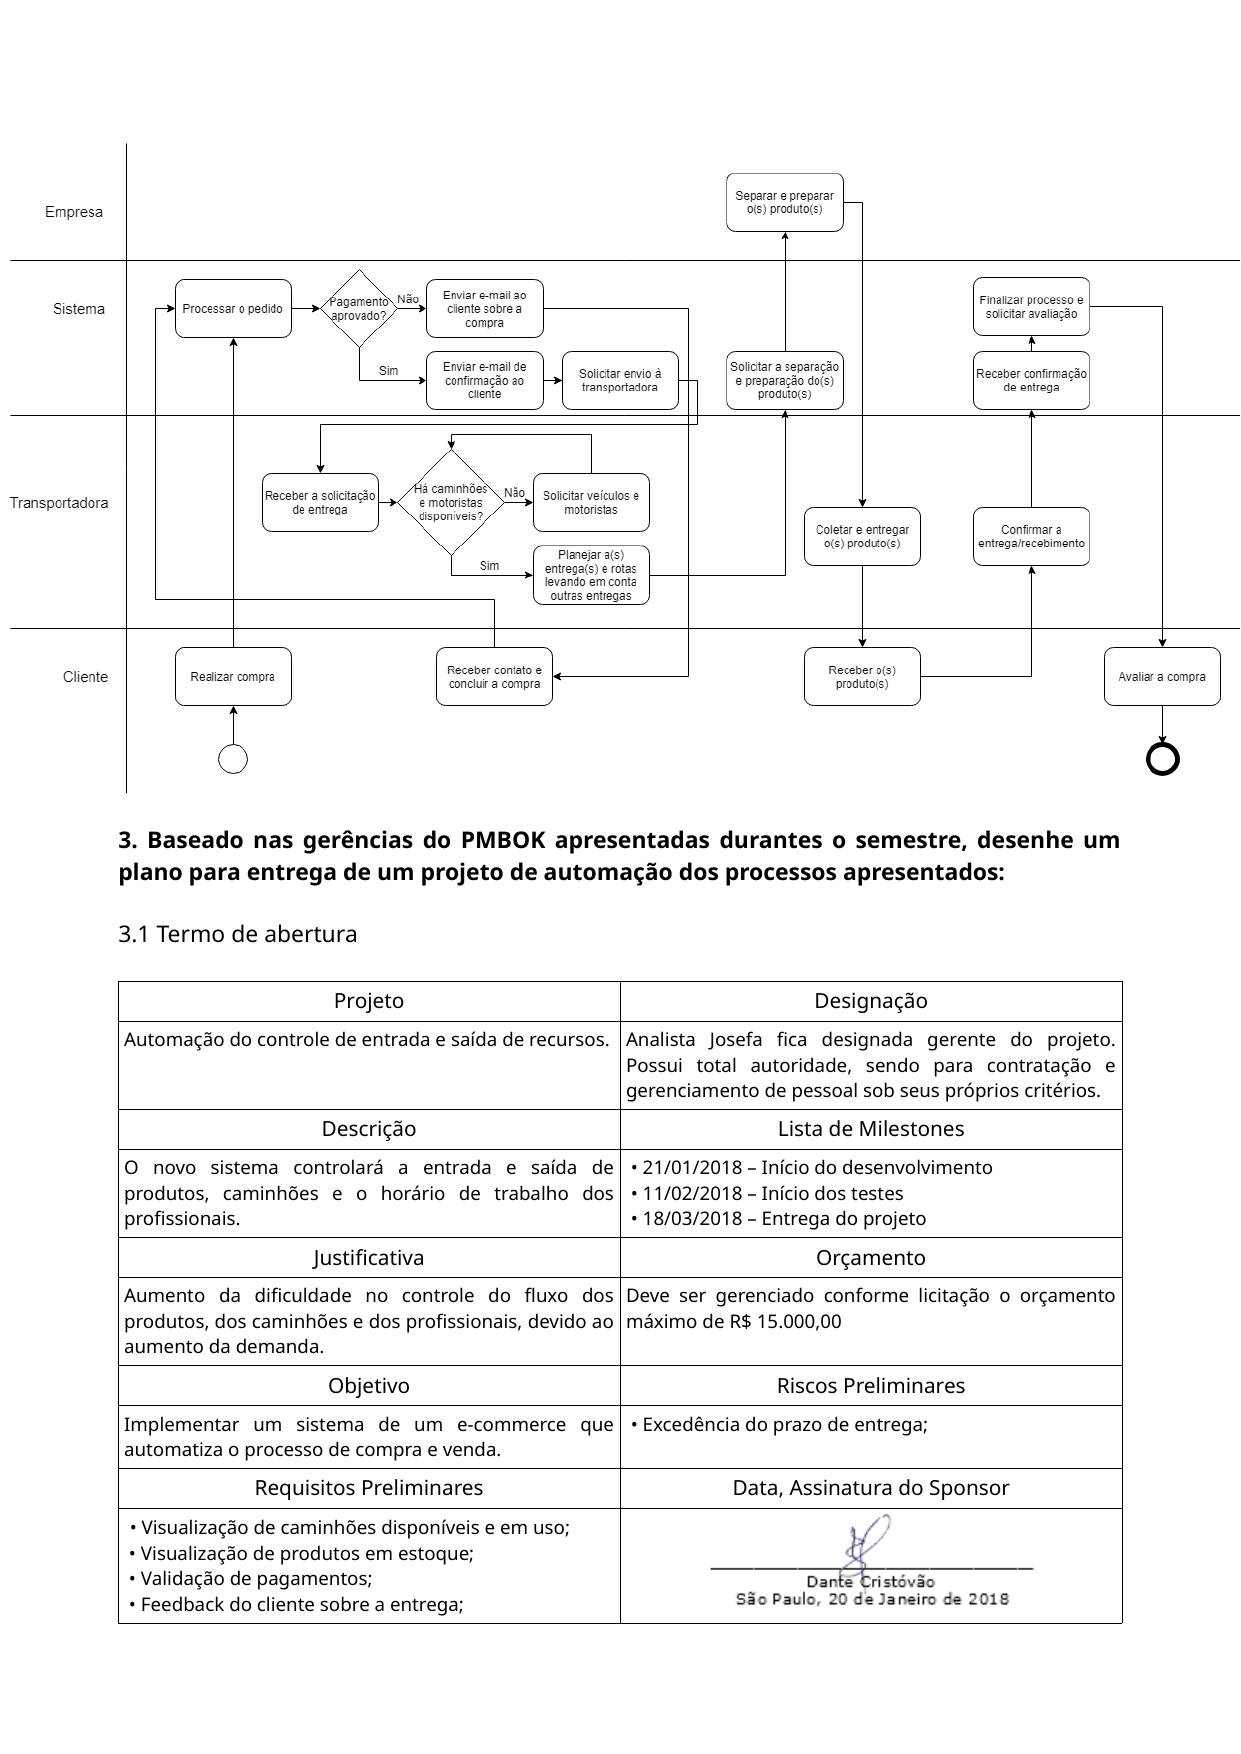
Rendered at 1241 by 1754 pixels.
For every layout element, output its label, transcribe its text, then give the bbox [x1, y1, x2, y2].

text 3.1 Termo de abertura [118, 918, 1122, 949]
picture [703, 1513, 1039, 1608]
table_cell • Visualização de caminhões disponíveis e em uso; • Visualização de produtos em estoque; • Validação de pagamentos; • Feedback do cliente sobre a entrega; [119, 1509, 620, 1622]
table_cell • 21/01/2018 – Início do desenvolvimento • 11/02/2018 – Início dos testes • 18/03/2018 – Entrega do projeto [621, 1150, 1122, 1237]
table_cell Data, Assinatura do Sponsor [621, 1469, 1122, 1508]
table_cell • Excedência do prazo de entrega; [621, 1406, 1122, 1468]
table_cell Objetivo [119, 1366, 620, 1405]
table_header Projeto [119, 982, 620, 1021]
table_cell Riscos Preliminares [621, 1366, 1122, 1405]
table_header Designação [621, 982, 1122, 1021]
text 3. Baseado nas gerências do PMBOK apresentadas durantes o semestre, desenhe um plano para entrega de um projeto de automação dos processos apresentados: [118, 824, 1122, 887]
table_cell Implementar um sistema de um e-commerce que automatiza o processo de compra e venda. [119, 1406, 620, 1468]
table_cell Descrição [119, 1110, 620, 1149]
table_cell Deve ser gerenciado conforme licitação o orçamento máximo de R$ 15.000,00 [621, 1278, 1122, 1365]
picture [0, 143, 1241, 794]
table_cell Orçamento [621, 1238, 1122, 1277]
table_cell Analista Josefa fica designada gerente do projeto. Possui total autoridade, sendo para contratação e gerenciamento de pessoal sob seus próprios critérios. [621, 1022, 1122, 1109]
table_cell [621, 1509, 1122, 1622]
table_cell Requisitos Preliminares [119, 1469, 620, 1508]
table_cell O novo sistema controlará a entrada e saída de produtos, caminhões e o horário de trabalho dos profissionais. [119, 1150, 620, 1237]
table_cell Aumento da dificuldade no controle do fluxo dos produtos, dos caminhões e dos profissionais, devido ao aumento da demanda. [119, 1278, 620, 1365]
table_cell Lista de Milestones [621, 1110, 1122, 1149]
table_cell Justificativa [119, 1238, 620, 1277]
table_cell Automação do controle de entrada e saída de recursos. [119, 1022, 620, 1109]
